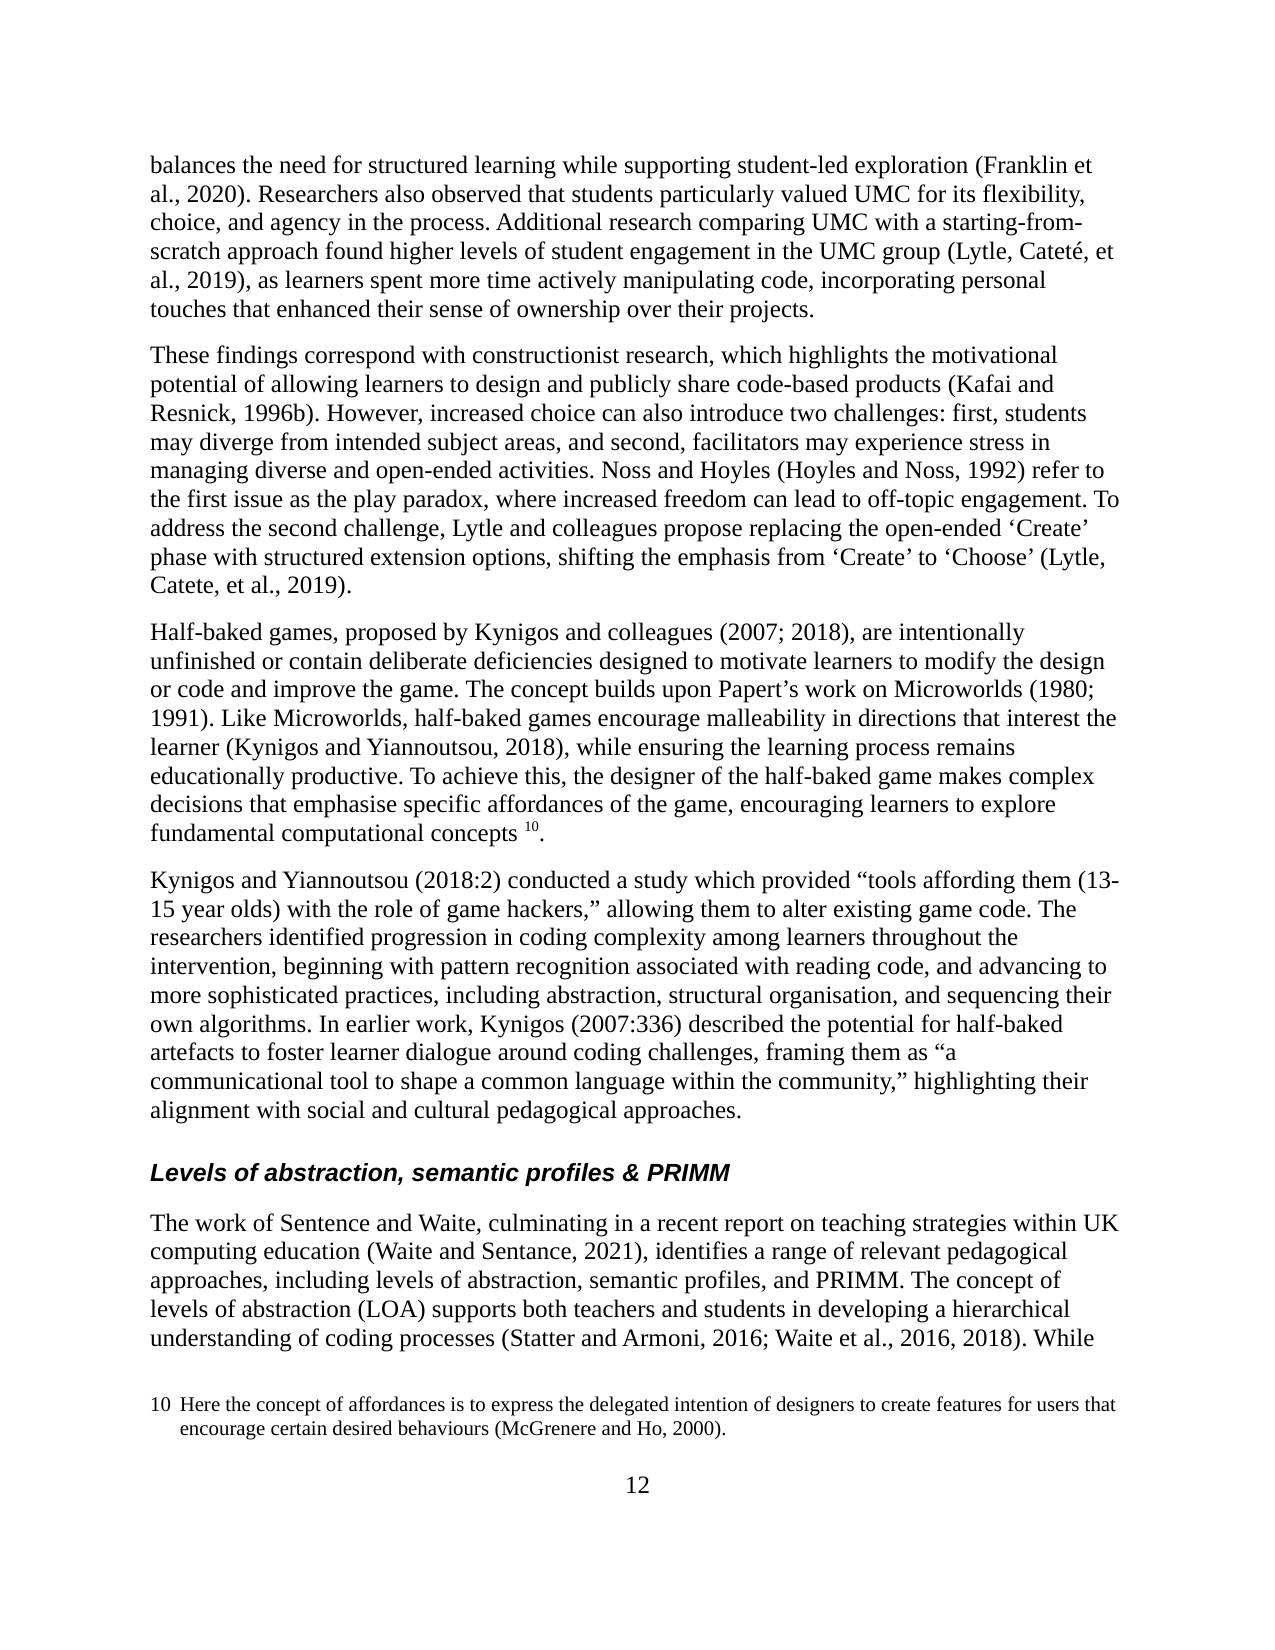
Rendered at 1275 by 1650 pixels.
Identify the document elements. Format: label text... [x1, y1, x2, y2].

text These findings correspond with constructionist research, which highlights the motivational potential of allowing learners to design and publicly share code-based products (Kafai and Resnick, 1996b). However, increased choice can also introduce two challenges: first, students may diverge from intended subject areas, and second, facilitators may experience stress in managing diverse and open-ended activities. Noss and Hoyles (Hoyles and Noss, 1992) refer to the first issue as the play paradox, where increased freedom can lead to off-topic engagement. To address the second challenge, Lytle and colleagues propose replacing the open-ended ‘Create’ phase with structured extension options, shifting the emphasis from ‘Create’ to ‘Choose’ (Lytle, Catete, et al., 2019). [150, 340, 1125, 599]
text The work of Sentence and Waite, culminating in a recent report on teaching strategies within UK computing education (Waite and Sentance, 2021), identifies a range of relevant pedagogical approaches, including levels of abstraction, semantic profiles, and PRIMM. The concept of levels of abstraction (LOA) supports both teachers and students in developing a hierarchical understanding of coding processes (Statter and Armoni, 2016; Waite et al., 2016, 2018). While [150, 1208, 1125, 1351]
text Half-baked games, proposed by Kynigos and colleagues (2007; 2018), are intentionally unfinished or contain deliberate deficiencies designed to motivate learners to modify the design or code and improve the game. The concept builds upon Papert’s work on Microworlds (1980; 1991). Like Microworlds, half-baked games encourage malleability in directions that interest the learner (Kynigos and Yiannoutsou, 2018), while ensuring the learning process remains educationally productive. To achieve this, the designer of the half-baked game makes complex decisions that emphasise specific affordances of the game, encouraging learners to explore fundamental computational concepts . [150, 617, 1125, 847]
text balances the need for structured learning while supporting student-led exploration (Franklin et al., 2020). Researchers also observed that students particularly valued UMC for its flexibility, choice, and agency in the process. Additional research comparing UMC with a starting-from-scratch approach found higher levels of student engagement in the UMC group (Lytle, Cateté, et al., 2019), as learners spent more time actively manipulating code, incorporating personal touches that enhanced their sense of ownership over their projects. [150, 150, 1125, 322]
subtitle Levels of abstraction, semantic profiles & PRIMM [150, 1158, 1125, 1186]
text Kynigos and Yiannoutsou (2018:2) conducted a study which provided “tools affording them (13-15 year olds) with the role of game hackers,” allowing them to alter existing game code. The researchers identified progression in coding complexity among learners throughout the intervention, beginning with pattern recognition associated with reading code, and advancing to more sophisticated practices, including abstraction, structural organisation, and sequencing their own algorithms. In earlier work, Kynigos (2007:336) described the potential for half-baked artefacts to foster learner dialogue around coding challenges, framing them as “a communicational tool to shape a common language within the community,” highlighting their alignment with social and cultural pedagogical approaches. [150, 865, 1125, 1124]
text Here the concept of affordances is to express the delegated intention of designers to create features for users that encourage certain desired behaviours (McGrenere and Ho, 2000). [150, 1392, 1125, 1440]
